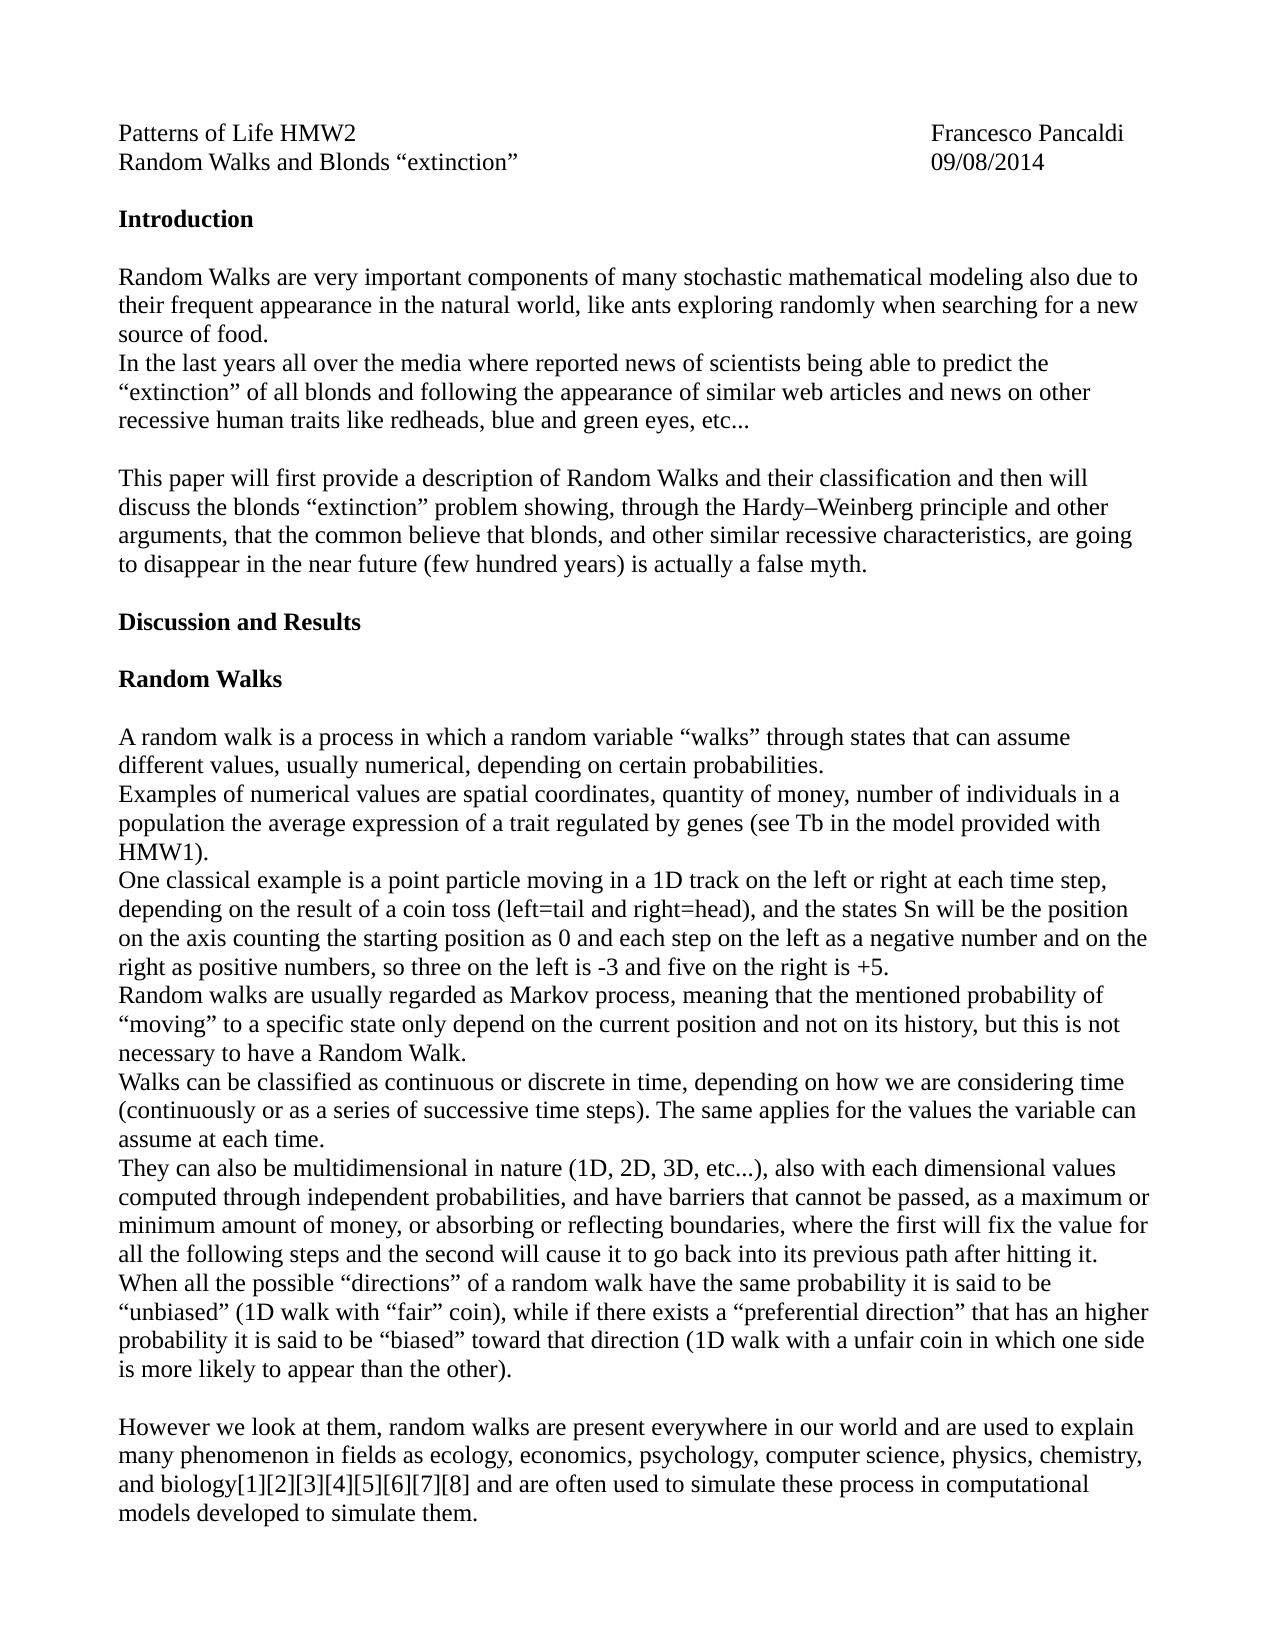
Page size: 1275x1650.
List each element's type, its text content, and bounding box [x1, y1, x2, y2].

text Examples of numerical values are spatial coordinates, quantity of money, number of individuals in a population the average expression of a trait regulated by genes (see Tb in the model provided with HMW1). [118, 779, 1157, 866]
text Random Walks and Blonds “extinction” 09/08/2014 [118, 147, 1157, 176]
text Random walks are usually regarded as Markov process, meaning that the mentioned probability of “moving” to a specific state only depend on the current position and not on its history, but this is not necessary to have a Random Walk. [118, 981, 1157, 1067]
text In the last years all over the media where reported news of scientists being able to predict the “extinction” of all blonds and following the appearance of similar web articles and news on other recessive human traits like redheads, blue and green eyes, etc... [118, 348, 1157, 434]
text One classical example is a point particle moving in a 1D track on the left or right at each time step, depending on the result of a coin toss (left=tail and right=head), and the states Sn will be the position on the axis counting the starting position as 0 and each step on the left as a negative number and on the right as positive numbers, so three on the left is -3 and five on the right is +5. [118, 866, 1157, 981]
text They can also be multidimensional in nature (1D, 2D, 3D, etc...), also with each dimensional values computed through independent probabilities, and have barriers that cannot be passed, as a maximum or minimum amount of money, or absorbing or reflecting boundaries, where the first will fix the value for all the following steps and the second will cause it to go back into its previous path after hitting it. [118, 1153, 1157, 1268]
text Discussion and Results [118, 607, 1157, 636]
text Introduction [118, 204, 1157, 233]
text This paper will first provide a description of Random Walks and their classification and then will discuss the blonds “extinction” problem showing, through the Hardy–Weinberg principle and other arguments, that the common believe that blonds, and other similar recessive characteristics, are going to disappear in the near future (few hundred years) is actually a false myth. [118, 463, 1157, 578]
text Patterns of Life HMW2 Francesco Pancaldi [118, 118, 1157, 147]
text When all the possible “directions” of a random walk have the same probability it is said to be “unbiased” (1D walk with “fair” coin), while if there exists a “preferential direction” that has an higher probability it is said to be “biased” toward that direction (1D walk with a unfair coin in which one side is more likely to appear than the other). [118, 1268, 1157, 1383]
text Walks can be classified as continuous or discrete in time, depending on how we are considering time (continuously or as a series of successive time steps). The same applies for the values the variable can assume at each time. [118, 1067, 1157, 1153]
text However we look at them, random walks are present everywhere in our world and are used to explain many phenomenon in fields as ecology, economics, psychology, computer science, physics, chemistry, and biology[1][2][3][4][5][6][7][8] and are often used to simulate these process in computational models developed to simulate them. [118, 1412, 1157, 1527]
text A random walk is a process in which a random variable “walks” through states that can assume different values, usually numerical, depending on certain probabilities. [118, 722, 1157, 779]
text Random Walks are very important components of many stochastic mathematical modeling also due to their frequent appearance in the natural world, like ants exploring randomly when searching for a new source of food. [118, 262, 1157, 348]
text Random Walks [118, 664, 1157, 693]
